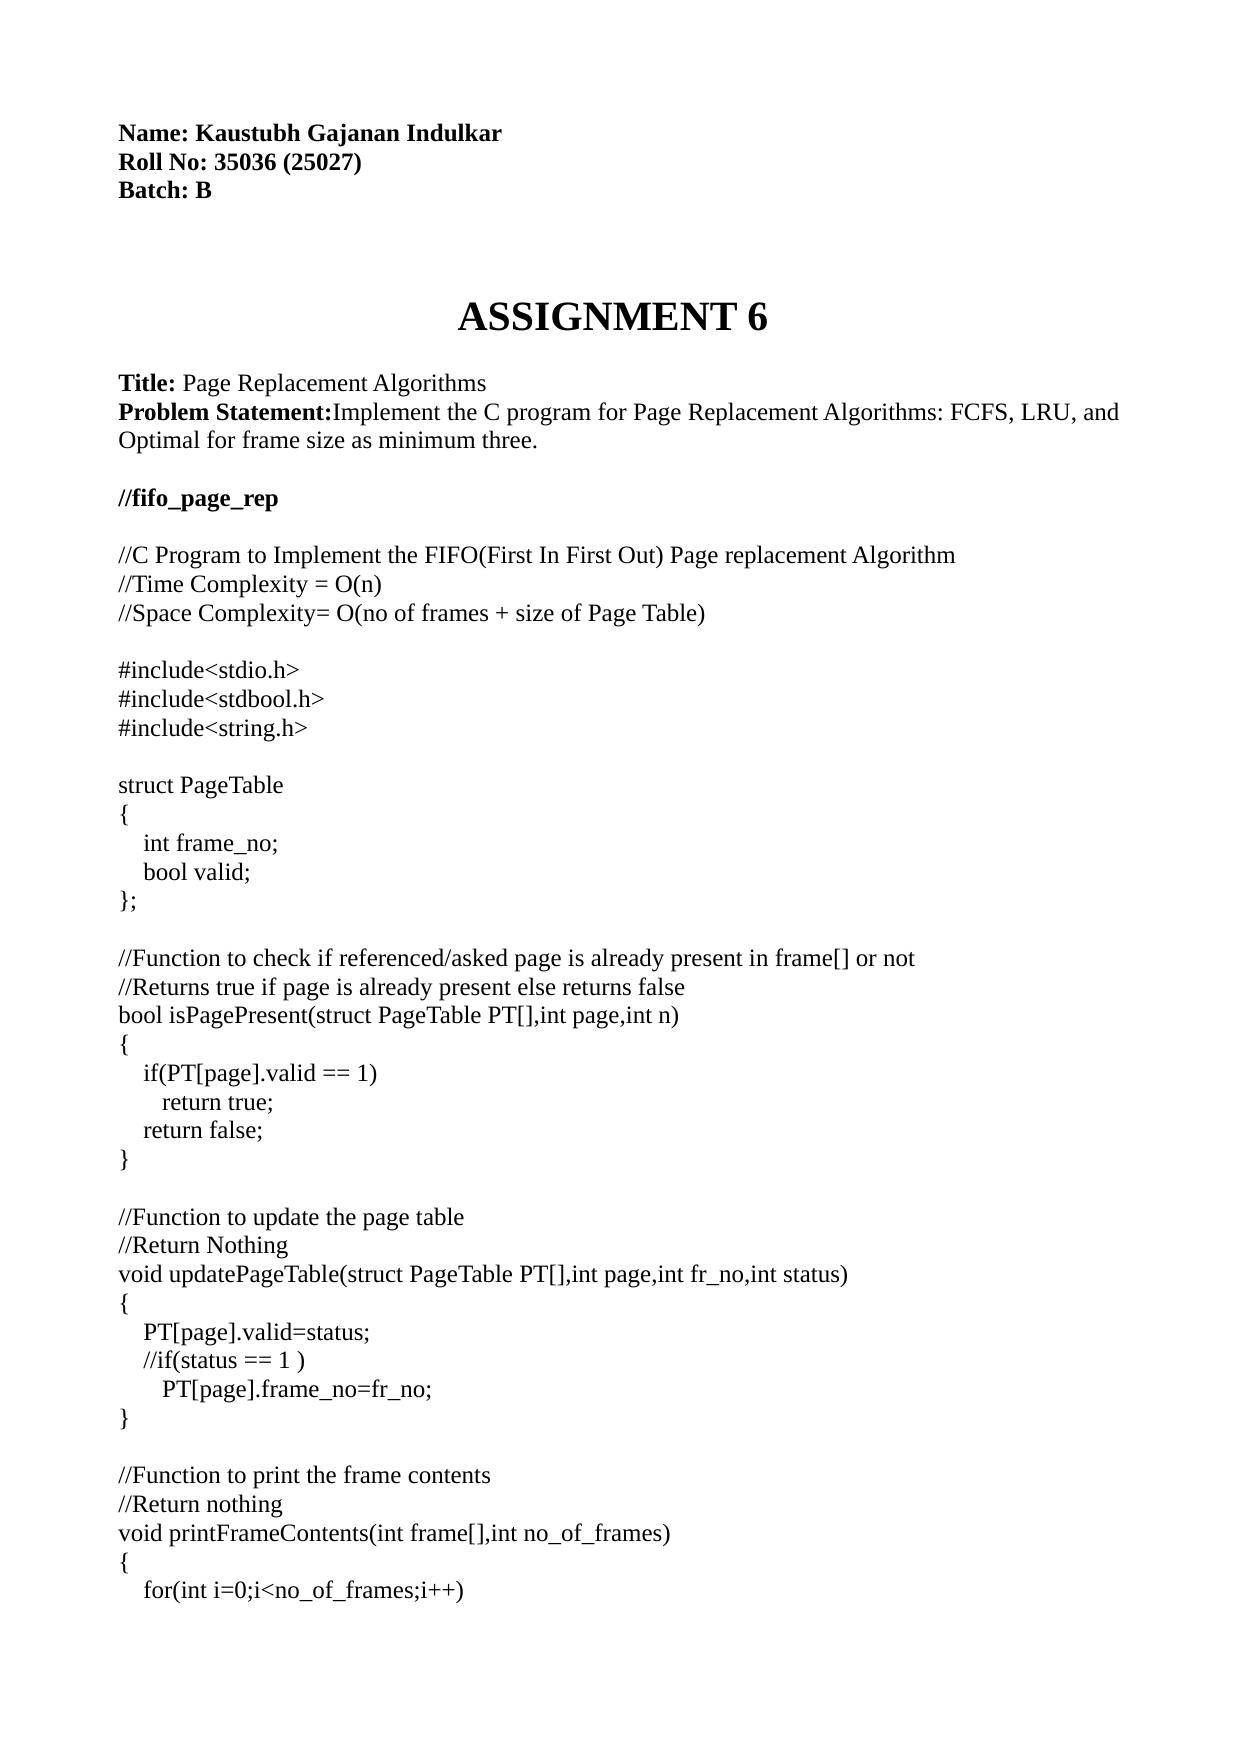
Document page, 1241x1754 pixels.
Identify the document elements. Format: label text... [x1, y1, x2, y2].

text #include<string.h> [118, 713, 1122, 742]
text PT[page].frame_no=fr_no; [118, 1374, 1122, 1403]
text bool valid; [118, 857, 1122, 886]
text for(int i=0;i<no_of_frames;i++) [118, 1576, 1122, 1604]
text return true; [118, 1087, 1122, 1116]
text Title: Page Replacement Algorithms [118, 368, 1122, 397]
text //Return Nothing [118, 1231, 1122, 1259]
text //Time Complexity = O(n) [118, 569, 1122, 598]
text #include<stdio.h> [118, 656, 1122, 684]
text //Function to update the page table [118, 1202, 1122, 1231]
text //Function to check if referenced/asked page is already present in frame[] or not [118, 943, 1122, 972]
text return false; [118, 1116, 1122, 1144]
text //Space Complexity= O(no of frames + size of Page Table) [118, 598, 1122, 627]
text #include<stdbool.h> [118, 684, 1122, 713]
text PT[page].valid=status; [118, 1317, 1122, 1346]
text ASSIGNMENT 6 [118, 291, 1122, 339]
text struct PageTable [118, 771, 1122, 799]
text void printFrameContents(int frame[],int no_of_frames) [118, 1518, 1122, 1547]
text //Returns true if page is already present else returns false [118, 972, 1122, 1001]
text //Return nothing [118, 1489, 1122, 1518]
text bool isPagePresent(struct PageTable PT[],int page,int n) [118, 1001, 1122, 1029]
text { [118, 1547, 1122, 1576]
text }; [118, 886, 1122, 914]
text } [118, 1144, 1122, 1173]
text int frame_no; [118, 828, 1122, 857]
text } [118, 1403, 1122, 1432]
text Problem Statement:Implement the C program for Page Replacement Algorithms: FCFS, LRU, and Optimal for frame size as minimum three. [118, 397, 1122, 454]
text { [118, 1288, 1122, 1317]
text //Function to print the frame contents [118, 1461, 1122, 1489]
text { [118, 799, 1122, 828]
text if(PT[page].valid == 1) [118, 1058, 1122, 1087]
text { [118, 1029, 1122, 1058]
text //fifo_page_rep [118, 483, 1122, 512]
text void updatePageTable(struct PageTable PT[],int page,int fr_no,int status) [118, 1259, 1122, 1288]
text //C Program to Implement the FIFO(First In First Out) Page replacement Algorithm [118, 541, 1122, 569]
text //if(status == 1 ) [118, 1346, 1122, 1374]
